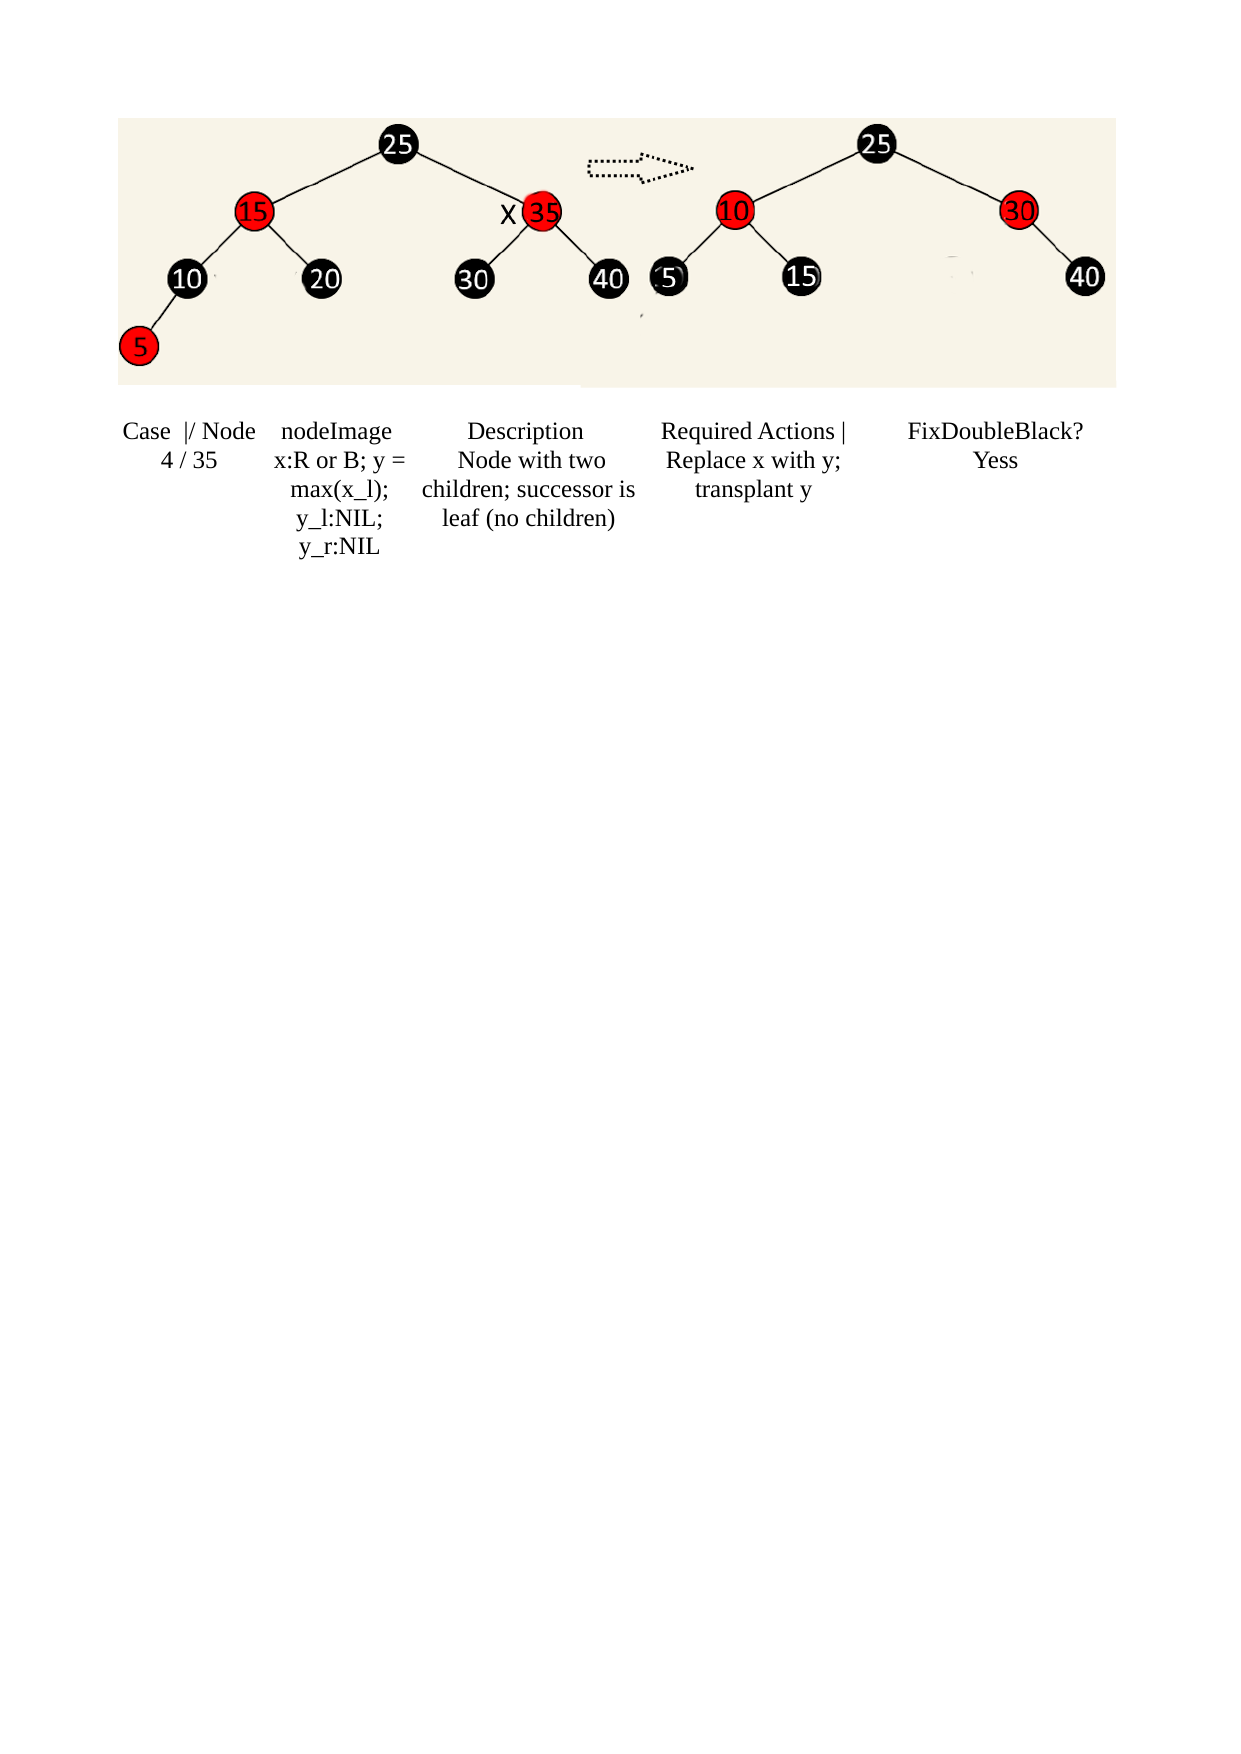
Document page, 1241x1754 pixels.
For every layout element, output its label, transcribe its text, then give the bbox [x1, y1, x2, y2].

table_header nodeImage [260, 416, 419, 445]
table_cell Yess [869, 445, 1122, 560]
table_header FixDoubleBlack? [869, 416, 1122, 445]
table_cell Replace x with y; transplant y [638, 445, 868, 560]
table_cell Node with two children; successor is leaf (no children) [419, 445, 638, 560]
picture [118, 118, 1123, 388]
table_cell 4 / 35 [118, 445, 260, 560]
table_header Case |/ Node [118, 416, 260, 445]
table_header Required Actions | [638, 416, 868, 445]
table_header Description [419, 416, 638, 445]
table_cell x:R or B; y = max(x_l); y_l:NIL; y_r:NIL [260, 445, 419, 560]
